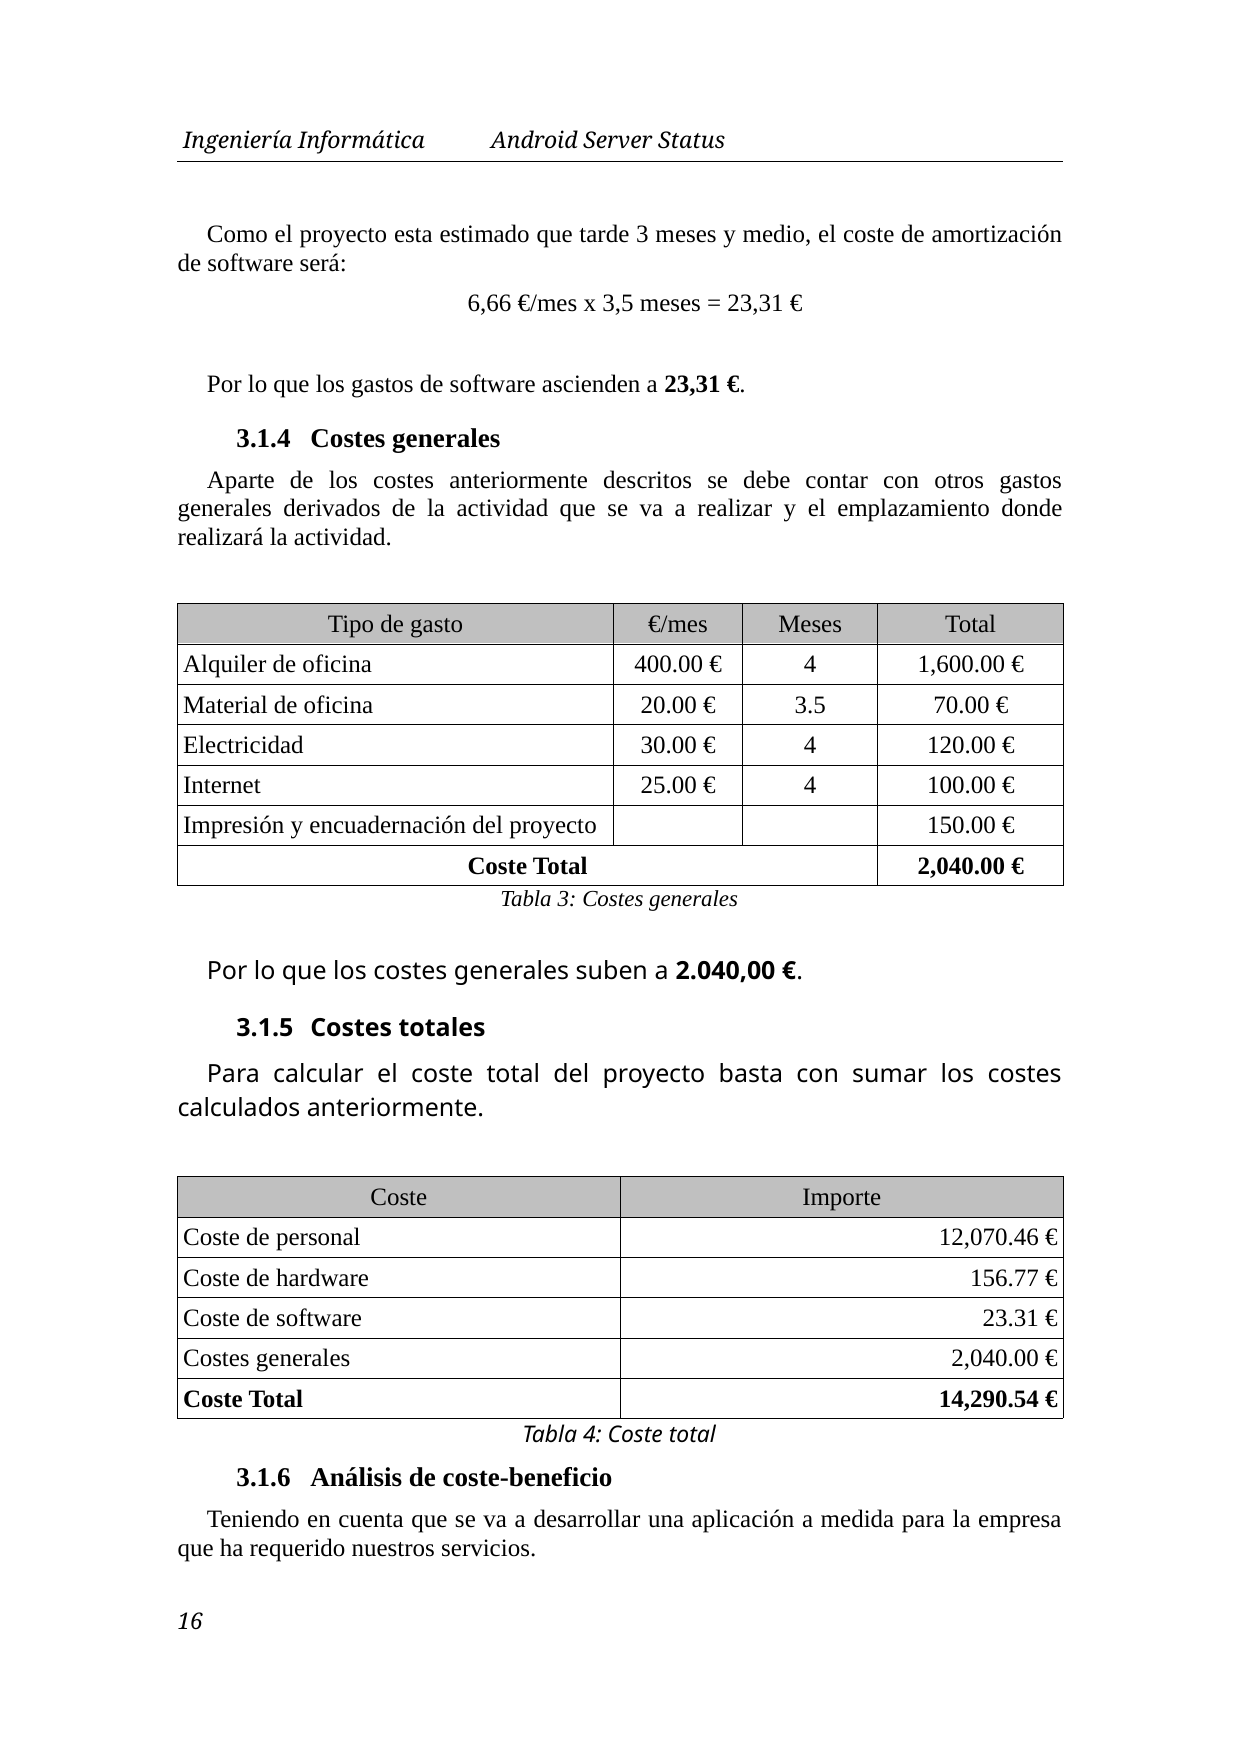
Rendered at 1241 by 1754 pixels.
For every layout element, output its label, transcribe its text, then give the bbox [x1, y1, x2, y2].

table_cell Alquiler de oficina [178, 645, 613, 684]
table_cell Coste Total [178, 846, 877, 885]
text Teniendo en cuenta que se va a desarrollar una aplicación a medida para la empresa que ha requerido nuestros servicios. [177, 1504, 1063, 1562]
text Como el proyecto esta estimado que tarde 3 meses y medio, el coste de amortización de software será: [177, 219, 1063, 277]
table_cell 3,5 [743, 685, 877, 724]
table_cell 12.070,46 € [621, 1218, 1063, 1257]
table_cell 14.290,54 € [621, 1379, 1063, 1418]
subtitle Costes totales [236, 1010, 1004, 1044]
table_cell 23,31 € [621, 1298, 1063, 1337]
subtitle Costes generales [236, 422, 1004, 453]
table_cell 400,00 € [614, 645, 742, 684]
table_header Tipo de gasto [178, 604, 613, 643]
table_cell 4 [743, 766, 877, 805]
table_cell [743, 806, 877, 845]
text Por lo que los costes generales suben a 2.040,00 €. [177, 952, 1063, 986]
table_cell Material de oficina [178, 685, 613, 724]
table_cell Coste de software [178, 1298, 620, 1337]
table_cell 2.040,00 € [621, 1339, 1063, 1378]
table_cell Coste de personal [178, 1218, 620, 1257]
text Aparte de los costes anteriormente descritos se debe contar con otros gastos generales derivados de la actividad que se va a realizar y el emplazamiento donde realizará la actividad. [177, 465, 1063, 551]
table_cell [614, 806, 742, 845]
table_cell Coste Total [178, 1379, 620, 1418]
table_cell 150,00 € [878, 806, 1063, 845]
table_cell 156,77 € [621, 1258, 1063, 1297]
table_header Total [878, 604, 1063, 643]
table_cell 2.040,00 € [878, 846, 1063, 885]
table_cell 30,00 € [614, 725, 742, 764]
table_cell 4 [743, 725, 877, 764]
table_cell 1.600,00 € [878, 645, 1063, 684]
text 6,66 €/mes x 3,5 meses = 23,31 € [177, 288, 1063, 317]
table_cell 4 [743, 645, 877, 684]
table_cell Electricidad [178, 725, 613, 764]
table_cell 100,00 € [878, 766, 1063, 805]
table_cell 70,00 € [878, 685, 1063, 724]
text Tabla 3: Costes generales [177, 886, 1063, 912]
table_header Coste [178, 1177, 620, 1217]
table_header Meses [743, 604, 877, 643]
text Para calcular el coste total del proyecto basta con sumar los costes calculados anteriormente. [177, 1056, 1063, 1124]
table_header €/mes [614, 604, 742, 643]
table_cell 20,00 € [614, 685, 742, 724]
table_cell Coste de hardware [178, 1258, 620, 1297]
text Por lo que los gastos de software ascienden a 23,31 €. [177, 369, 1063, 398]
subtitle Análisis de coste-beneficio [236, 1461, 1004, 1492]
table_header Importe [621, 1177, 1063, 1217]
table_cell 25,00 € [614, 766, 742, 805]
table_cell Costes generales [178, 1339, 620, 1378]
table_cell 120,00 € [878, 725, 1063, 764]
text Tabla 4: Coste total [177, 1419, 1063, 1449]
table_cell Internet [178, 766, 613, 805]
table_cell Impresión y encuadernación del proyecto [178, 806, 613, 845]
